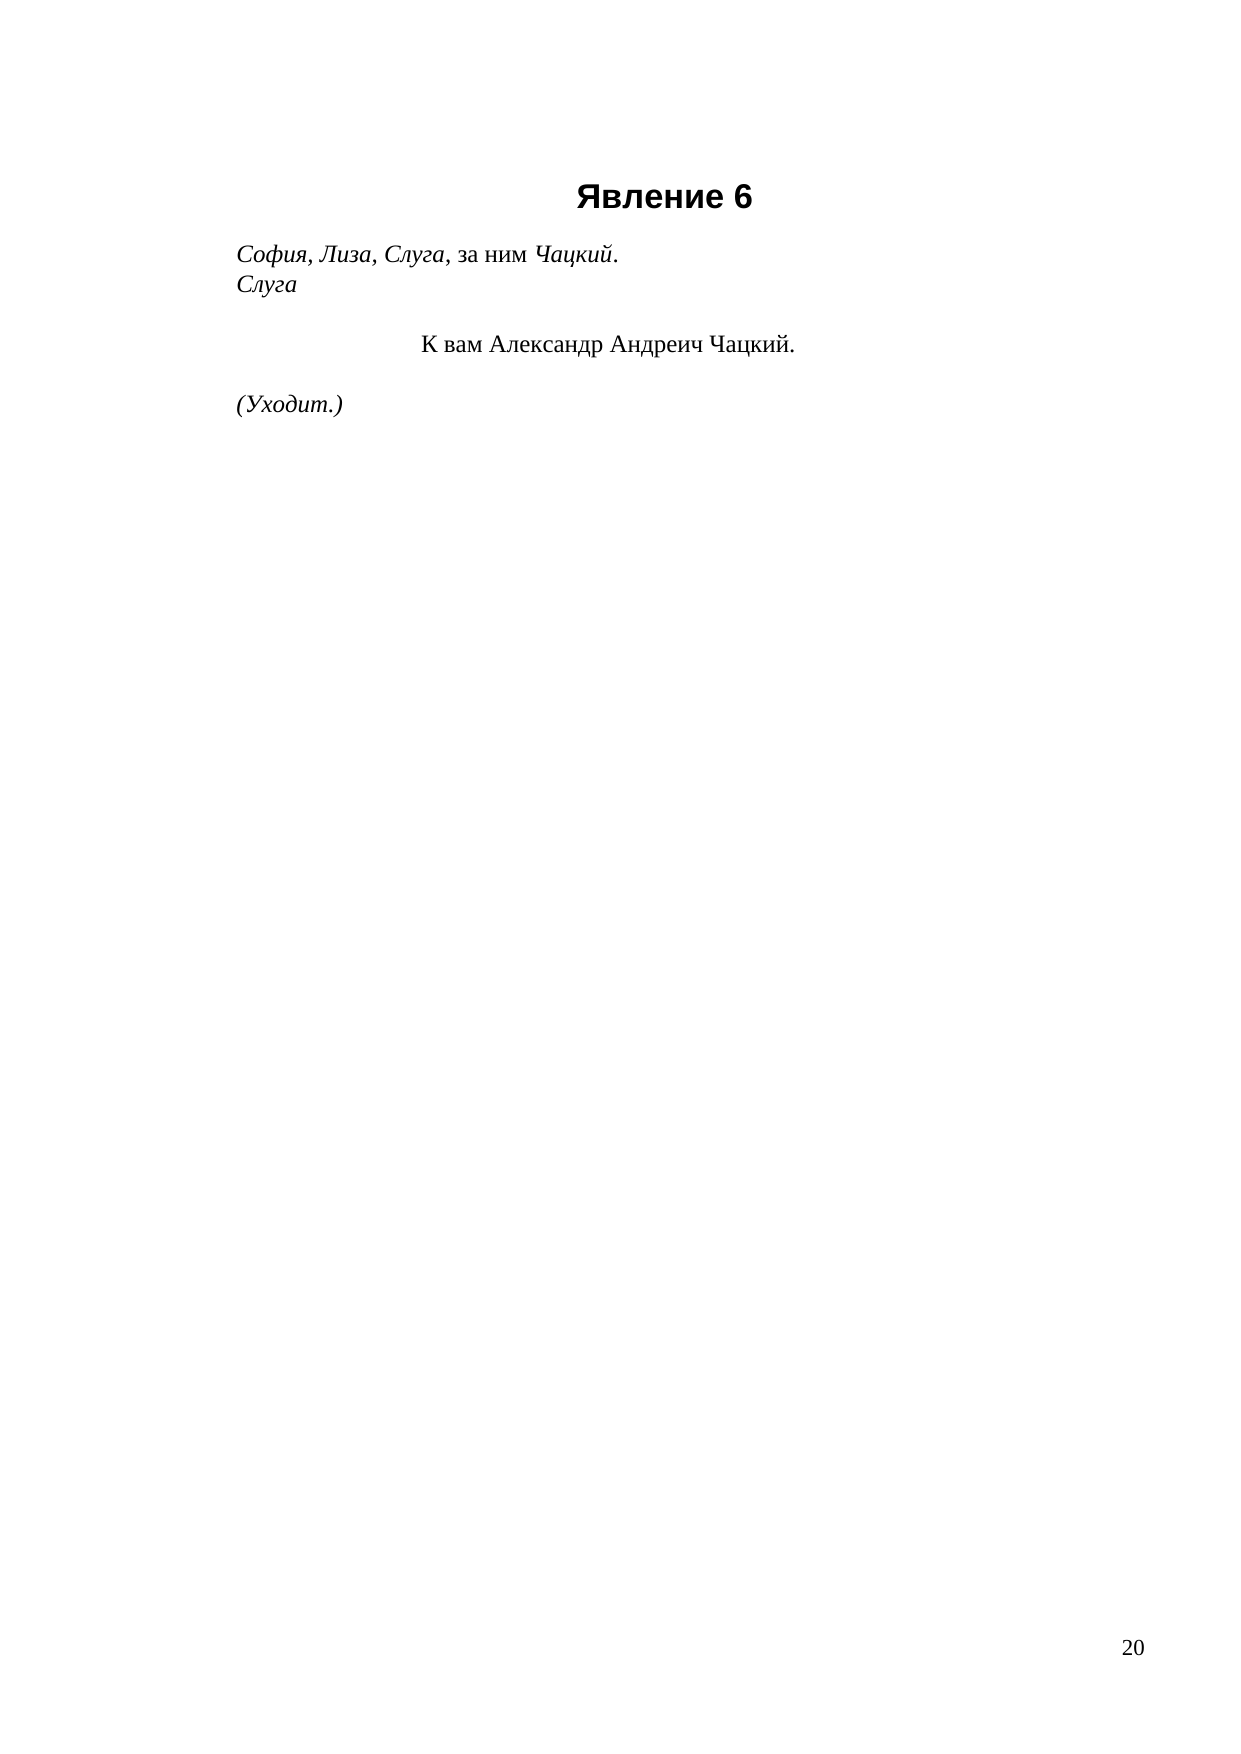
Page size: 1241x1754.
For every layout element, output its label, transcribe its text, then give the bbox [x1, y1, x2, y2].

text К вам Александр Андреич Чацкий. [421, 329, 1167, 357]
text (Уходит.) [236, 389, 1167, 417]
text Явление 6 [252, 176, 1077, 216]
text София, Лиза, Слуга, за ним Чацкий. Слуга [236, 239, 620, 298]
